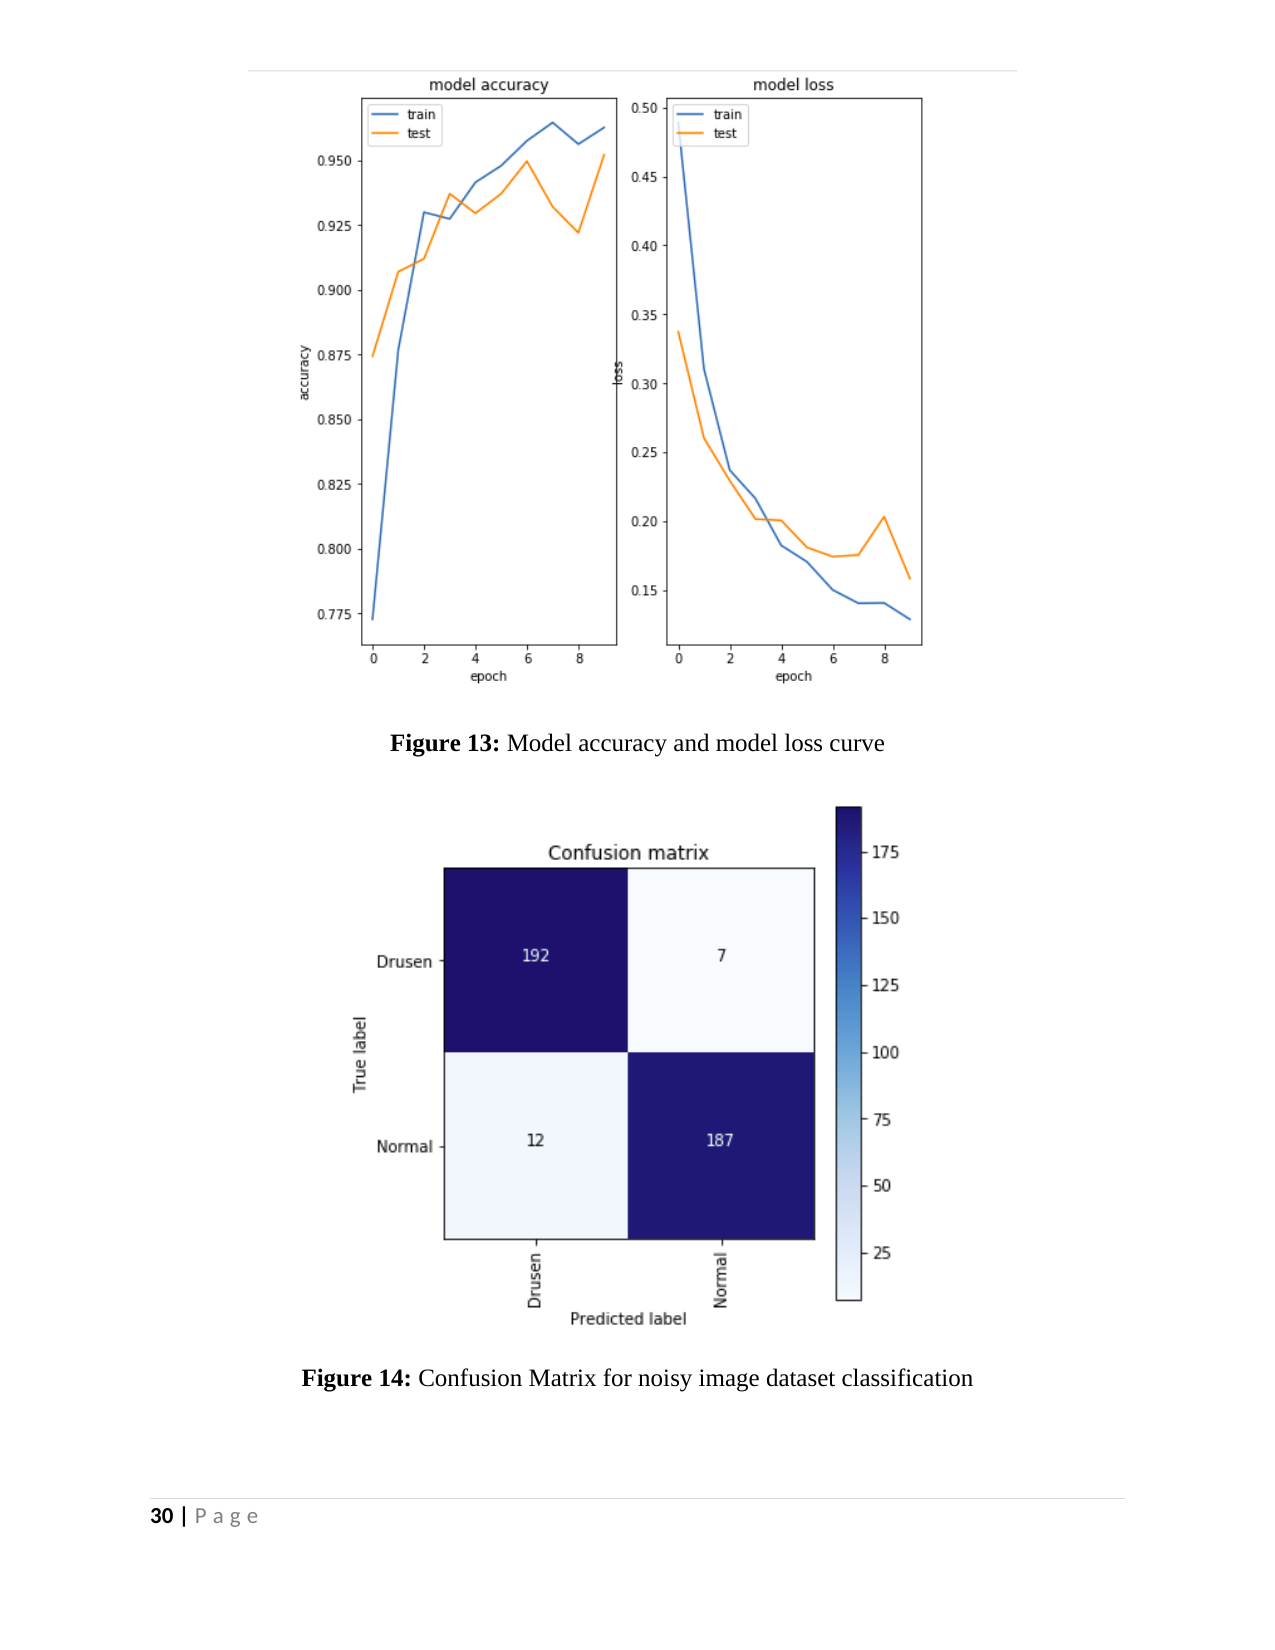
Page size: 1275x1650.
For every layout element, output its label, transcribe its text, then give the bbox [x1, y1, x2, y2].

text Figure 14: Confusion Matrix for noisy image dataset classification [150, 1315, 1125, 1392]
text Figure 13: Model accuracy and model loss curve [150, 728, 1125, 757]
